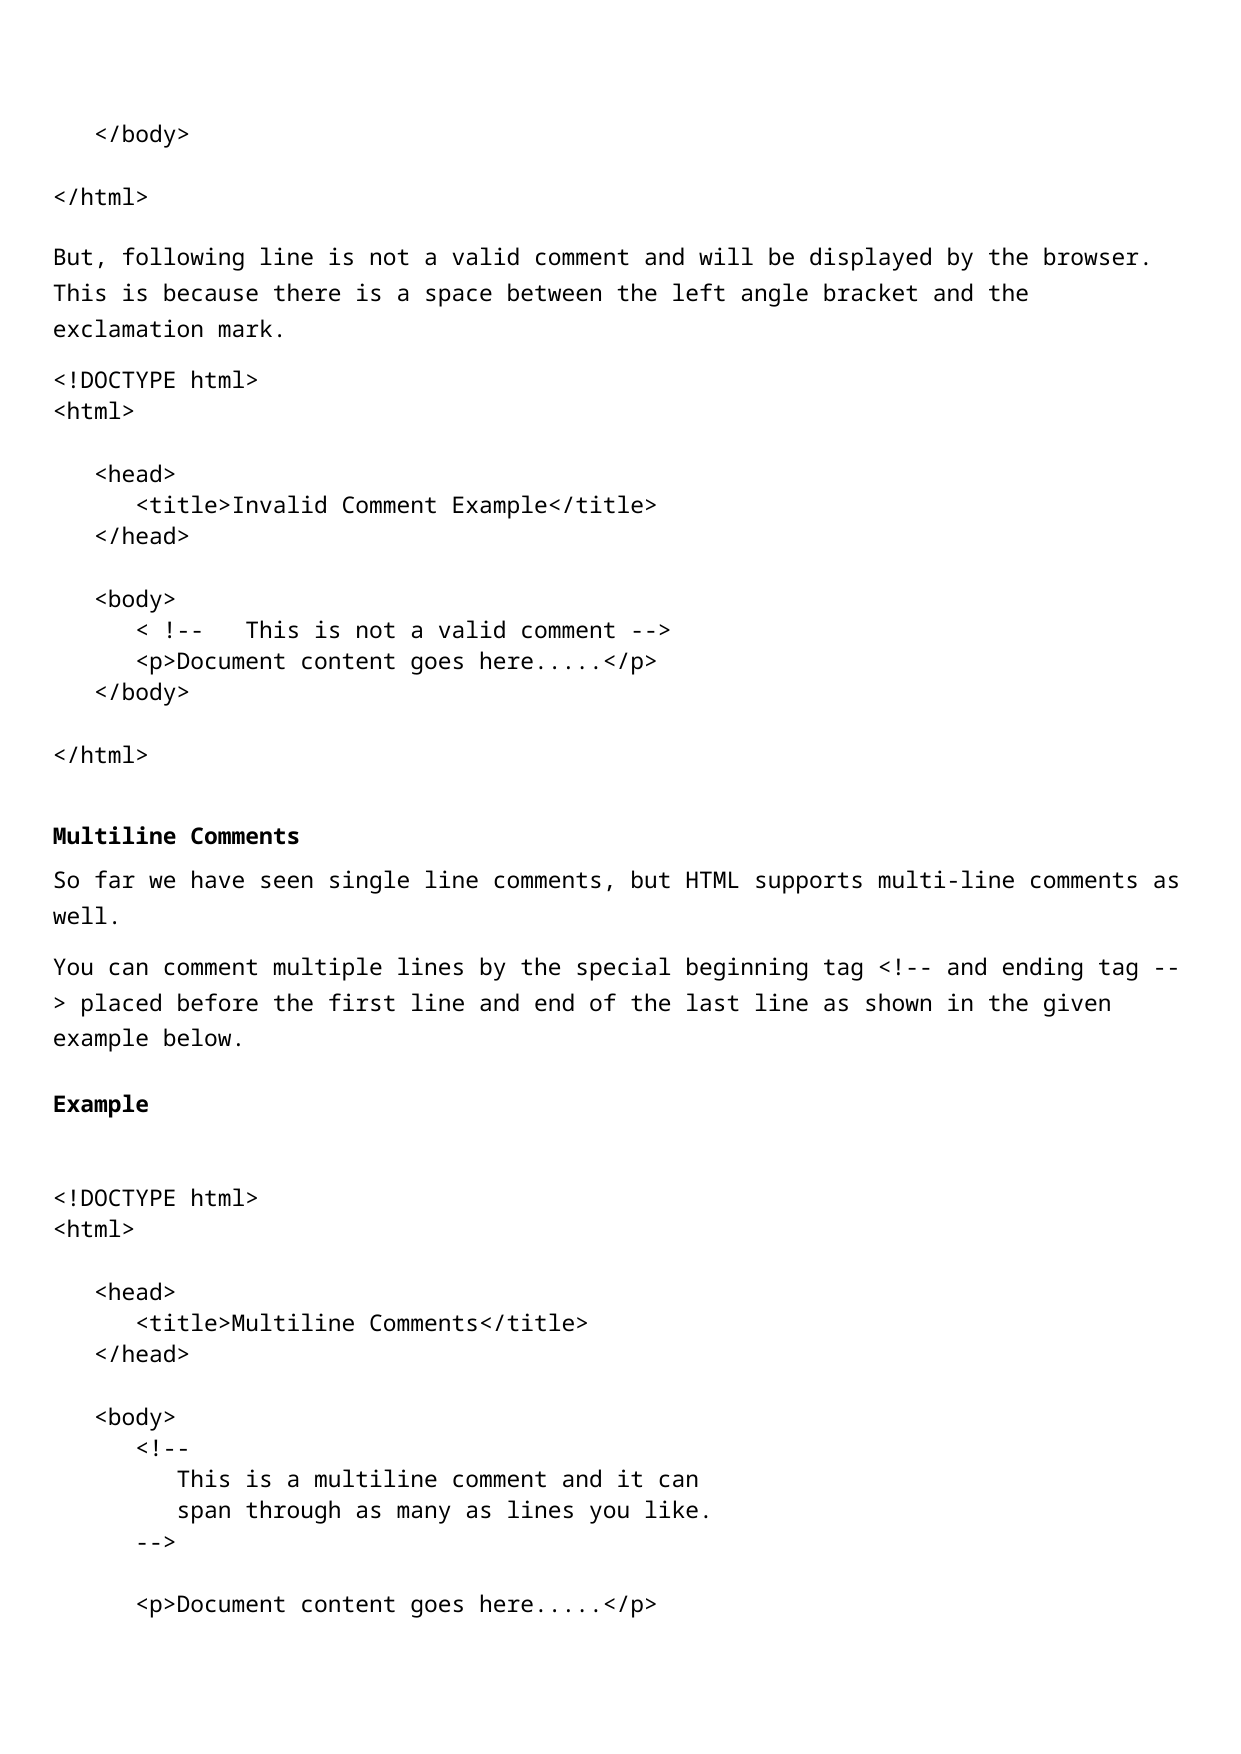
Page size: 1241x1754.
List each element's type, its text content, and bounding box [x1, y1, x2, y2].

text </head> [53, 1338, 1191, 1369]
text But, following line is not a valid comment and will be displayed by the browser. This is because there is a space between the left angle bracket and the exclamation mark. [53, 241, 1191, 344]
text <!-- [53, 1432, 1191, 1463]
text <title>Invalid Comment Example</title> [53, 489, 1191, 520]
text <html> [53, 1213, 1191, 1244]
text <body> [53, 1401, 1191, 1432]
text You can comment multiple lines by the special beginning tag <!-- and ending tag --> placed before the first line and end of the last line as shown in the given example below. [53, 951, 1191, 1054]
subtitle Multiline Comments [53, 820, 1191, 852]
text </html> [53, 181, 1191, 212]
text < !-- This is not a valid comment --> [53, 614, 1191, 645]
text This is a multiline comment and it can [53, 1463, 1191, 1494]
text <title>Multiline Comments</title> [53, 1307, 1191, 1338]
text </body> [53, 676, 1191, 707]
text <html> [53, 395, 1191, 426]
text span through as many as lines you like. [53, 1494, 1191, 1526]
text <p>Document content goes here.....</p> [53, 645, 1191, 676]
text <!DOCTYPE html> [53, 1182, 1191, 1213]
text <head> [53, 457, 1191, 489]
text <p>Document content goes here.....</p> [53, 1588, 1191, 1619]
text </html> [53, 739, 1191, 770]
text <!DOCTYPE html> [53, 364, 1191, 395]
text So far we have seen single line comments, but HTML supports multi-line comments as well. [53, 864, 1191, 931]
text --> [53, 1526, 1191, 1557]
text <head> [53, 1276, 1191, 1307]
subtitle Example [53, 1087, 1191, 1119]
text </head> [53, 520, 1191, 551]
text </body> [53, 118, 1191, 149]
text <body> [53, 582, 1191, 614]
